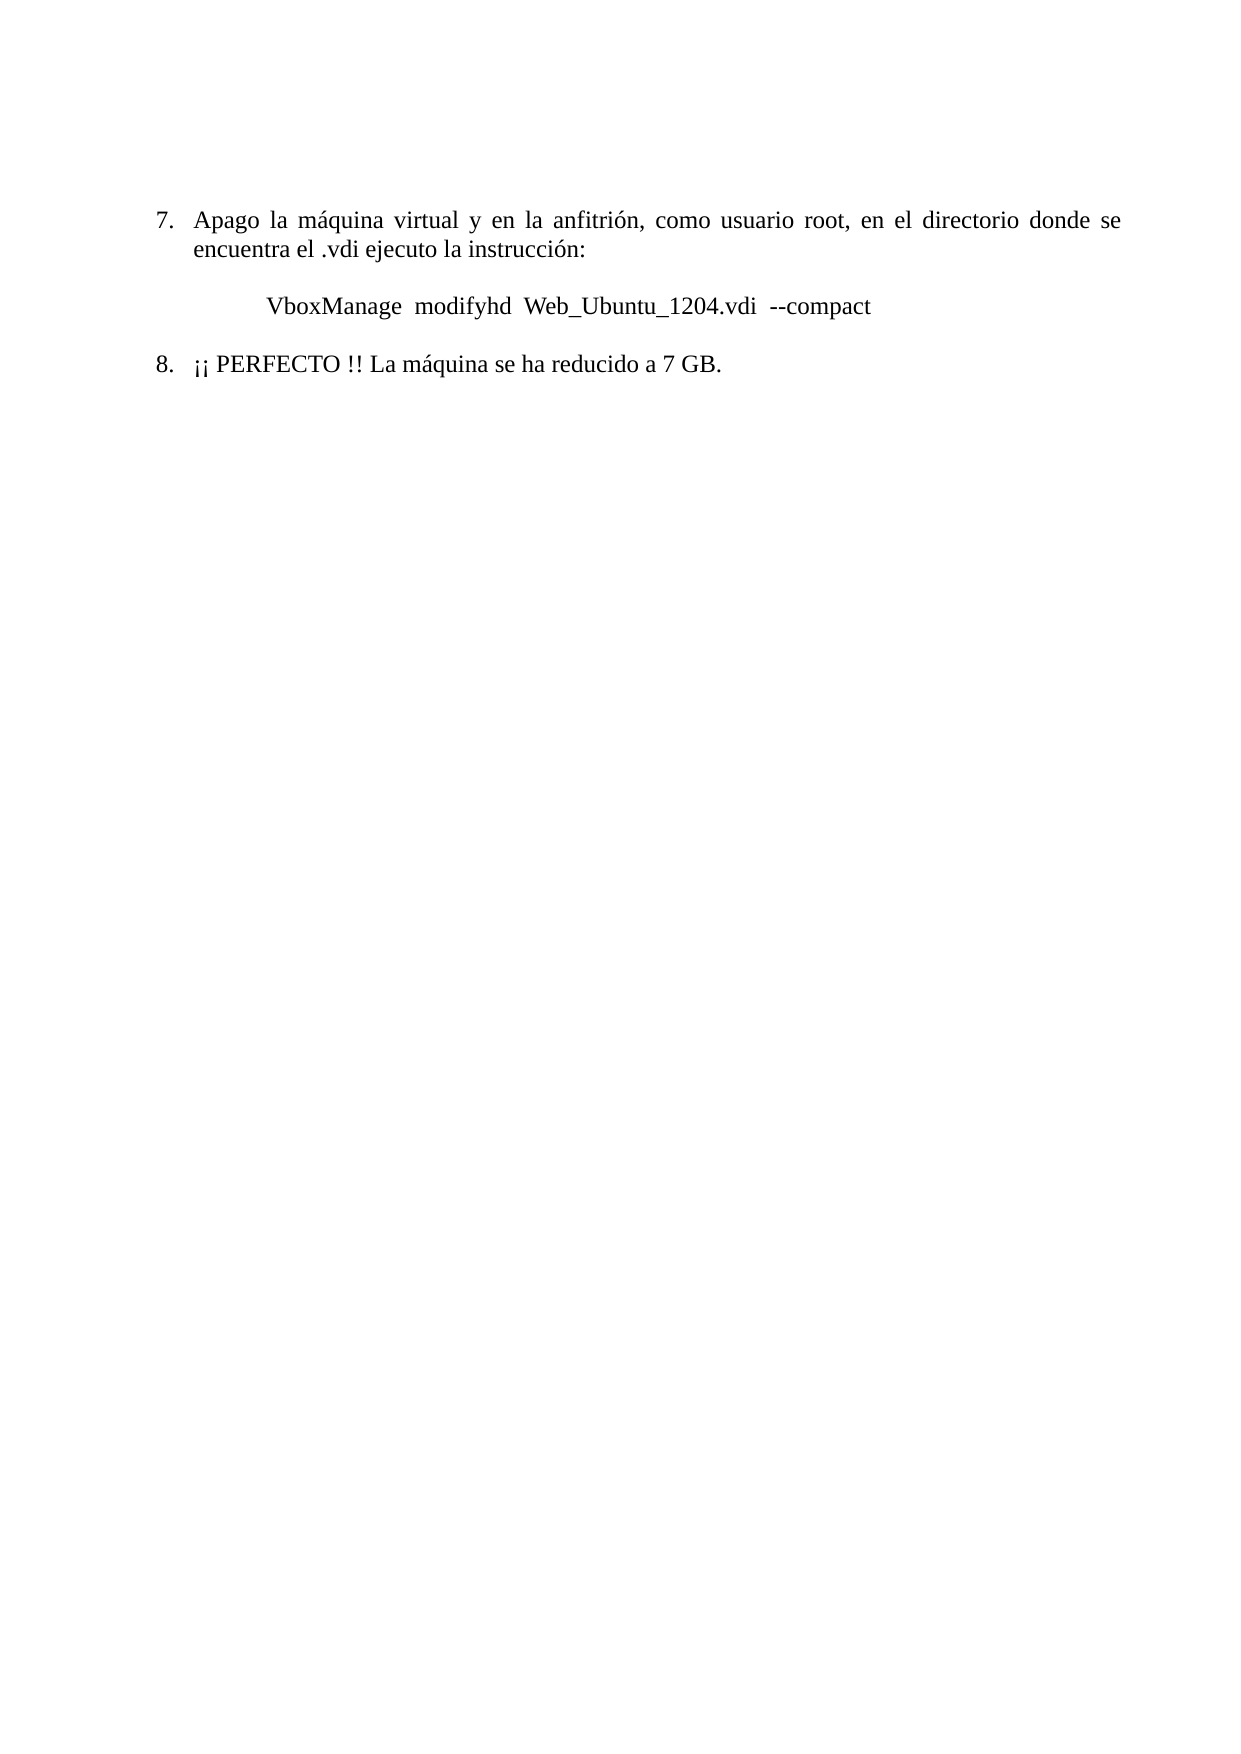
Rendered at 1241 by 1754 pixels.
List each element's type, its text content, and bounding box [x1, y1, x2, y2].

list ¡¡ PERFECTO !! La máquina se ha reducido a 7 GB. [156, 349, 1122, 378]
list Apago la máquina virtual y en la anfitrión, como usuario root, en el directorio donde se encuentra el .vdi ejecuto la instrucción: [156, 205, 1122, 263]
text VboxManage modifyhd Web_Ubuntu_1204.vdi --compact [118, 291, 1122, 320]
